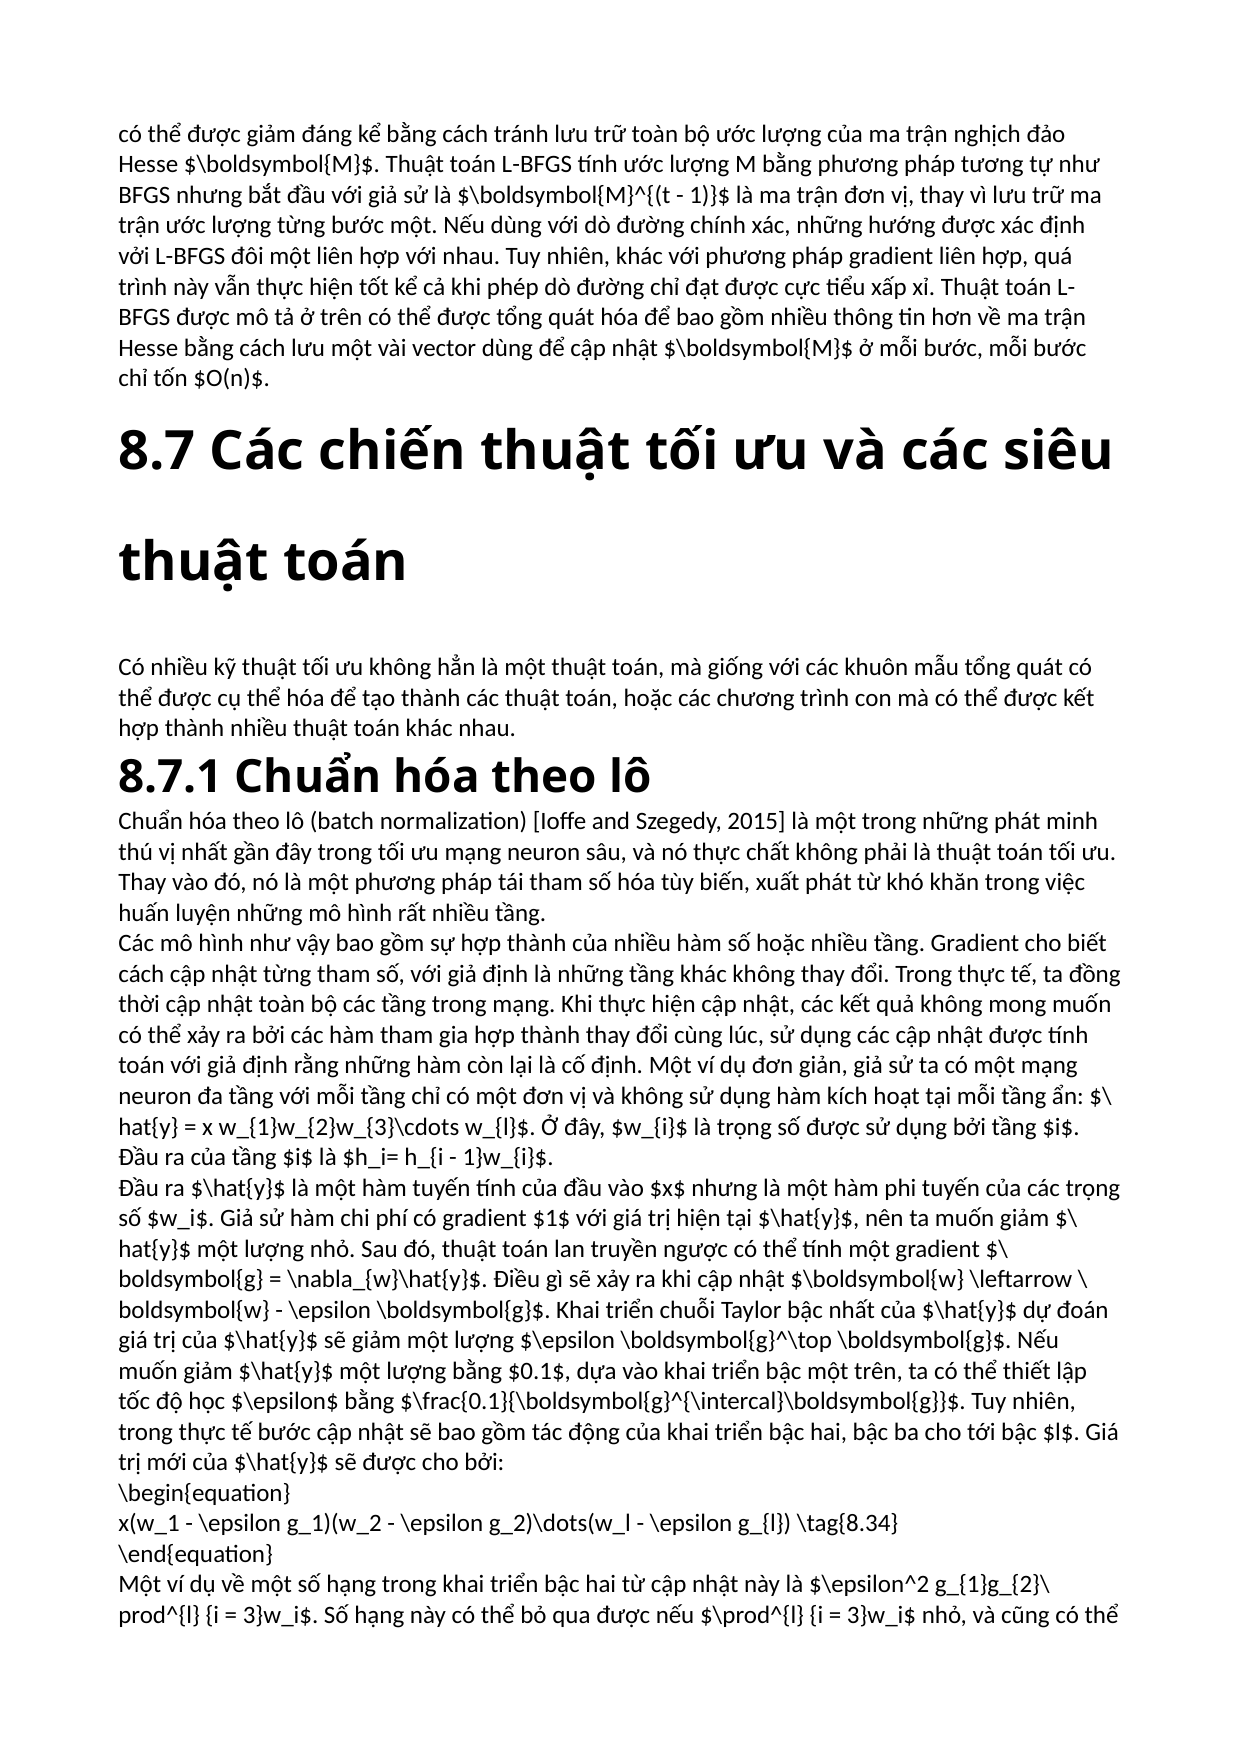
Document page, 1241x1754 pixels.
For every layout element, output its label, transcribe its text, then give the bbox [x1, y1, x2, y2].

text Chuẩn hóa theo lô (batch normalization) [Ioffe and Szegedy, 2015] là một trong những phát minh thú vị nhất gần đây trong tối ưu mạng neuron sâu, và nó thực chất không phải là thuật toán tối ưu. Thay vào đó, nó là một phương pháp tái tham số hóa tùy biến, xuất phát từ khó khăn trong việc huấn luyện những mô hình rất nhiều tầng. [118, 806, 1122, 928]
text Có nhiều kỹ thuật tối ưu không hẳn là một thuật toán, mà giống với các khuôn mẫu tổng quát có thể được cụ thể hóa để tạo thành các thuật toán, hoặc các chương trình con mà có thể được kết hợp thành nhiều thuật toán khác nhau. [118, 652, 1122, 743]
subtitle 8.7.1 Chuẩn hóa theo lô [118, 743, 1122, 806]
text \end{equation} [118, 1538, 1122, 1568]
text Đầu ra $\hat{y}$ là một hàm tuyến tính của đầu vào $x$ nhưng là một hàm phi tuyến của các trọng số $w_i$. Giả sử hàm chi phí có gradient $1$ với giá trị hiện tại $\hat{y}$, nên ta muốn giảm $\hat{y}$ một lượng nhỏ. Sau đó, thuật toán lan truyền ngược có thể tính một gradient $\boldsymbol{g} = \nabla_{w}\hat{y}$. Điều gì sẽ xảy ra khi cập nhật $\boldsymbol{w} \leftarrow \boldsymbol{w} - \epsilon \boldsymbol{g}$. Khai triển chuỗi Taylor bậc nhất của $\hat{y}$ dự đoán giá trị của $\hat{y}$ sẽ giảm một lượng $\epsilon \boldsymbol{g}^\top \boldsymbol{g}$. Nếu muốn giảm $\hat{y}$ một lượng bằng $0.1$, dựa vào khai triển bậc một trên, ta có thể thiết lập tốc độ học $\epsilon$ bằng $\frac{0.1}{\boldsymbol{g}^{\intercal}\boldsymbol{g}}$. Tuy nhiên, trong thực tế bước cập nhật sẽ bao gồm tác động của khai triển bậc hai, bậc ba cho tới bậc $l$. Giá trị mới của $\hat{y}$ sẽ được cho bởi: [118, 1172, 1122, 1477]
text có thể được giảm đáng kể bằng cách tránh lưu trữ toàn bộ ước lượng của ma trận nghịch đảo Hesse $\boldsymbol{M}$. Thuật toán L-BFGS tính ước lượng M bằng phương pháp tương tự như BFGS nhưng bắt đầu với giả sử là $\boldsymbol{M}^{(t - 1)}$ là ma trận đơn vị, thay vì lưu trữ ma trận ước lượng từng bước một. Nếu dùng với dò đường chính xác, những hướng được xác định vởi L-BFGS đôi một liên hợp với nhau. Tuy nhiên, khác với phương pháp gradient liên hợp, quá trình này vẫn thực hiện tốt kể cả khi phép dò đường chỉ đạt được cực tiểu xấp xỉ. Thuật toán L-BFGS được mô tả ở trên có thể được tổng quát hóa để bao gồm nhiều thông tin hơn về ma trận Hesse bằng cách lưu một vài vector dùng để cập nhật $\boldsymbol{M}$ ở mỗi bước, mỗi bước chỉ tốn $O(n)$. [118, 118, 1122, 393]
subtitle 8.7 Các chiến thuật tối ưu và các siêu thuật toán [118, 412, 1122, 596]
text x(w_1 - \epsilon g_1)(w_2 - \epsilon g_2)\dots(w_l - \epsilon g_{l}) \tag{8.34} [118, 1507, 1122, 1538]
text Các mô hình như vậy bao gồm sự hợp thành của nhiều hàm số hoặc nhiều tầng. Gradient cho biết cách cập nhật từng tham số, với giả định là những tầng khác không thay đổi. Trong thực tế, ta đồng thời cập nhật toàn bộ các tầng trong mạng. Khi thực hiện cập nhật, các kết quả không mong muốn có thể xảy ra bởi các hàm tham gia hợp thành thay đổi cùng lúc, sử dụng các cập nhật được tính toán với giả định rằng những hàm còn lại là cố định. Một ví dụ đơn giản, giả sử ta có một mạng neuron đa tầng với mỗi tầng chỉ có một đơn vị và không sử dụng hàm kích hoạt tại mỗi tầng ẩn: $\hat{y} = x w_{1}w_{2}w_{3}\cdots w_{l}$. Ở đây, $w_{i}$ là trọng số được sử dụng bởi tầng $i$. Đầu ra của tầng $i$ là $h_i= h_{i - 1}w_{i}$. [118, 928, 1122, 1172]
text Một ví dụ về một số hạng trong khai triển bậc hai từ cập nhật này là $\epsilon^2 g_{1}g_{2}\prod^{l} {i = 3}w_i$. Số hạng này có thể bỏ qua được nếu $\prod^{l} {i = 3}w_i$ nhỏ, và cũng có thể [118, 1568, 1122, 1629]
text \begin{equation} [118, 1477, 1122, 1507]
